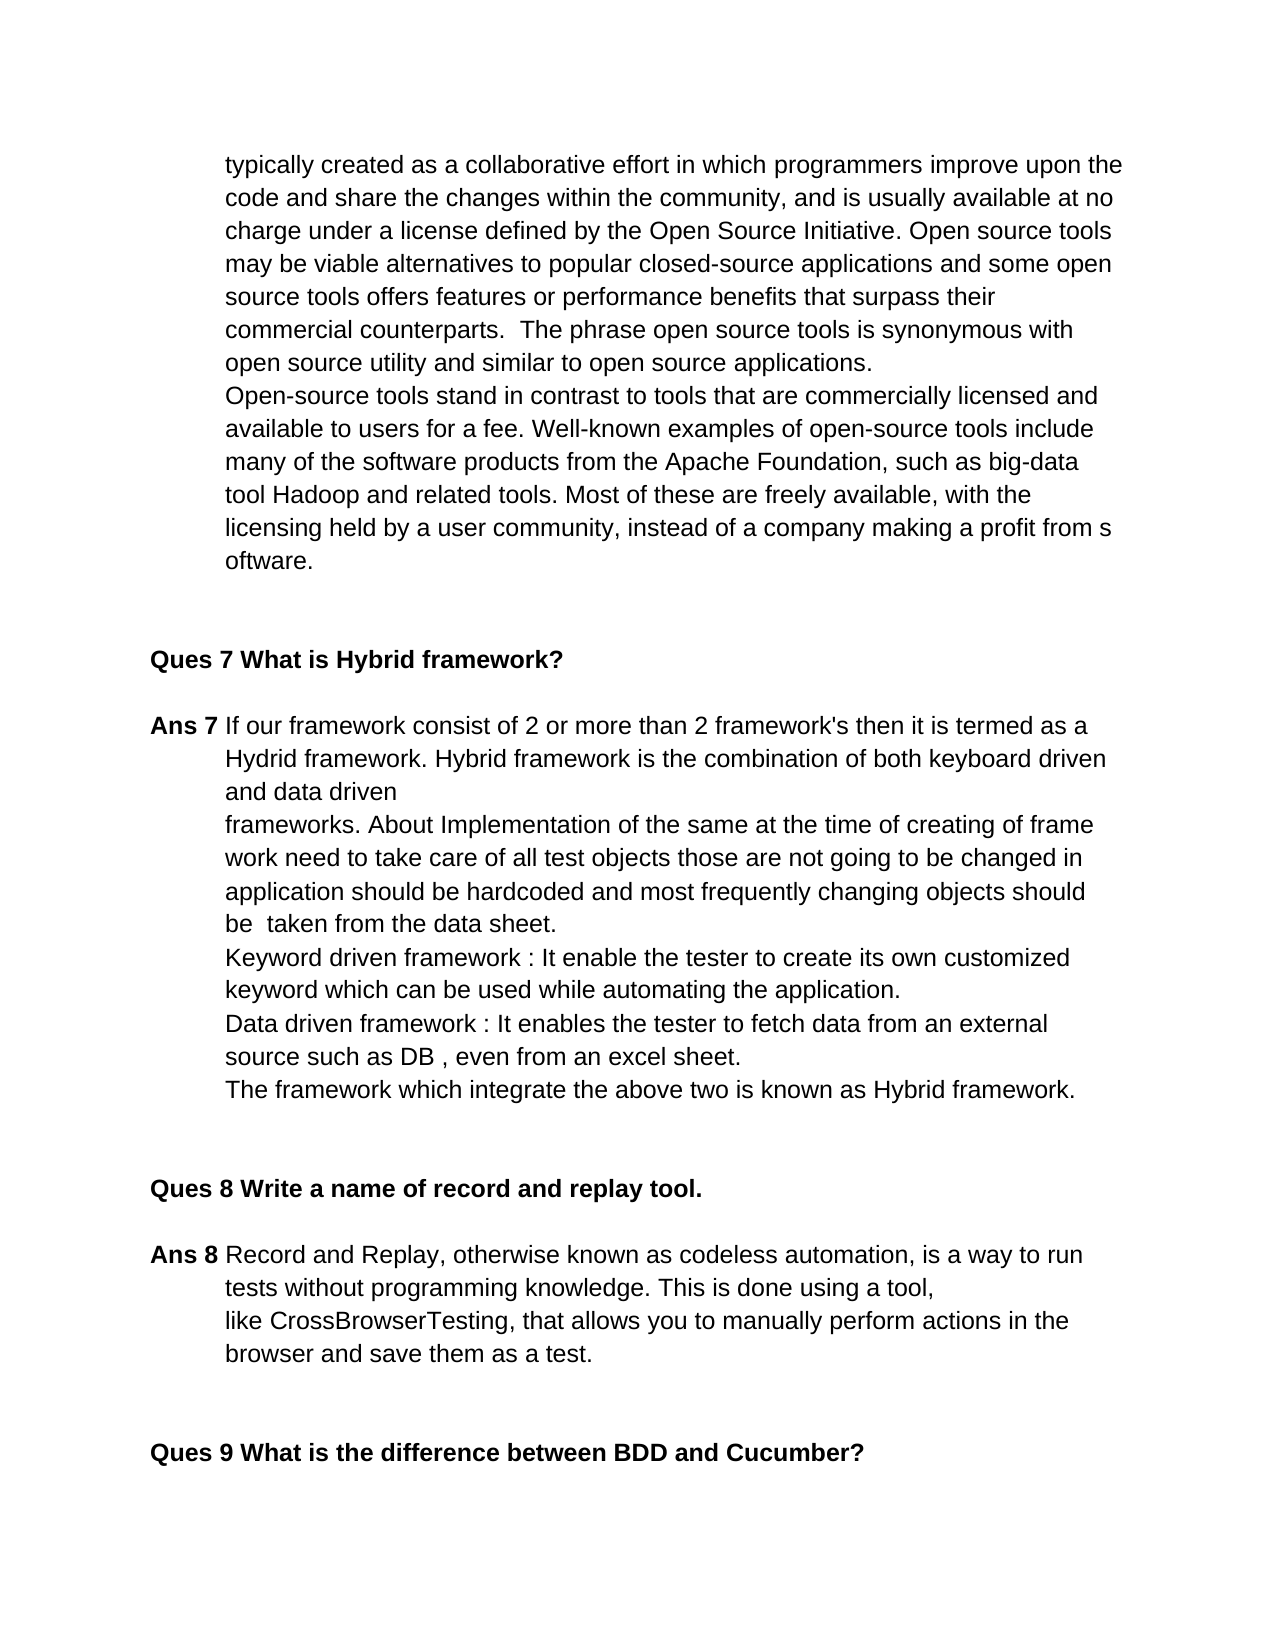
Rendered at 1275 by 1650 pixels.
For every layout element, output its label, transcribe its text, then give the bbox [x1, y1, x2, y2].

text Open-source tools stand in contrast to tools that are commercially licensed and available to users for a fee. Well-known examples of open-source tools include many of the software products from the Apache Foundation, such as big-data tool Hadoop and related tools. Most of these are freely available, with the licensing held by a user community, instead of a company making a profit from s oftware. [150, 381, 1125, 575]
text typically created as a collaborative effort in which programmers improve upon the code and share the changes within the community, and is usually available at no charge under a license defined by the Open Source Initiative. Open source tools may be viable alternatives to popular closed-source applications and some open source tools offers features or performance benefits that surpass their commercial counterparts. The phrase open source tools is synonymous with open source utility and similar to open source applications. [150, 150, 1125, 377]
text Ques 9 What is the difference between BDD and Cucumber? [150, 1438, 1125, 1467]
text Ans 8 Record and Replay, otherwise known as codeless automation, is a way to run tests without programming knowledge. This is done using a tool, like CrossBrowserTesting, that allows you to manually perform actions in the browser and save them as a test. [150, 1240, 1125, 1367]
text Ques 8 Write a name of record and replay tool. [150, 1174, 1125, 1202]
text Keyword driven framework : It enable the tester to create its own customized keyword which can be used while automating the application. Data driven framework : It enables the tester to fetch data from an external source such as DB , even from an excel sheet. The framework which integrate the above two is known as Hybrid framework. [150, 942, 1125, 1103]
text Ques 7 What is Hybrid framework? [150, 645, 1125, 674]
text Ans 7 If our framework consist of 2 or more than 2 framework's then it is termed as a Hydrid framework. Hybrid framework is the combination of both keyboard driven and data driven frameworks. About Implementation of the same at the time of creating of frame work need to take care of all test objects those are not going to be changed in application should be hardcoded and most frequently changing objects should be taken from the data sheet. [150, 711, 1125, 938]
